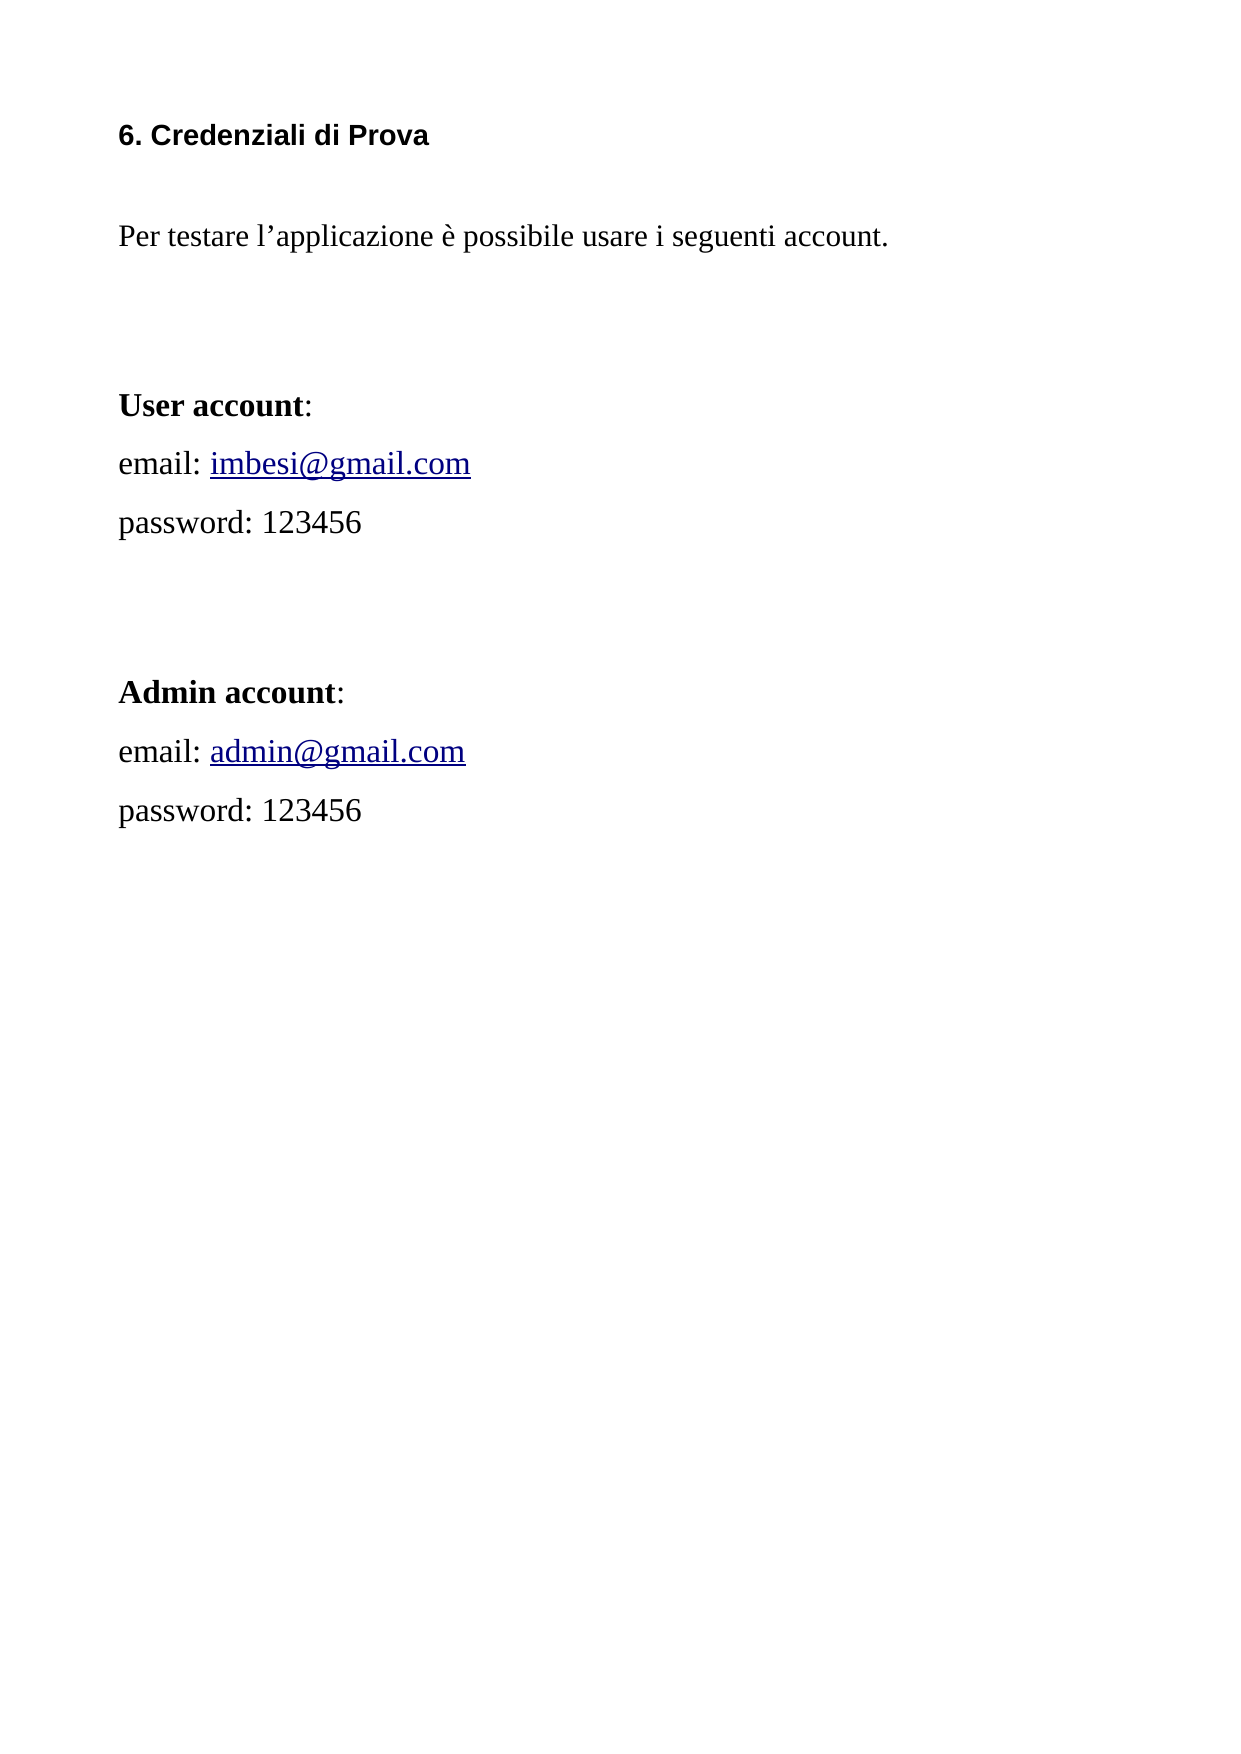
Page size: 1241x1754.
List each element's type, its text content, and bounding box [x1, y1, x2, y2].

text email: admin@gmail.com [118, 731, 1122, 769]
text Admin account: [118, 673, 1122, 711]
text password: 123456 [118, 502, 1122, 541]
text User account: [118, 385, 1122, 423]
subtitle 6. Credenziali di Prova [118, 118, 1122, 152]
text Per testare l’applicazione è possibile usare i seguenti account. [118, 217, 1122, 253]
text email: imbesi@gmail.com [118, 443, 1122, 482]
text password: 123456 [118, 790, 1122, 828]
